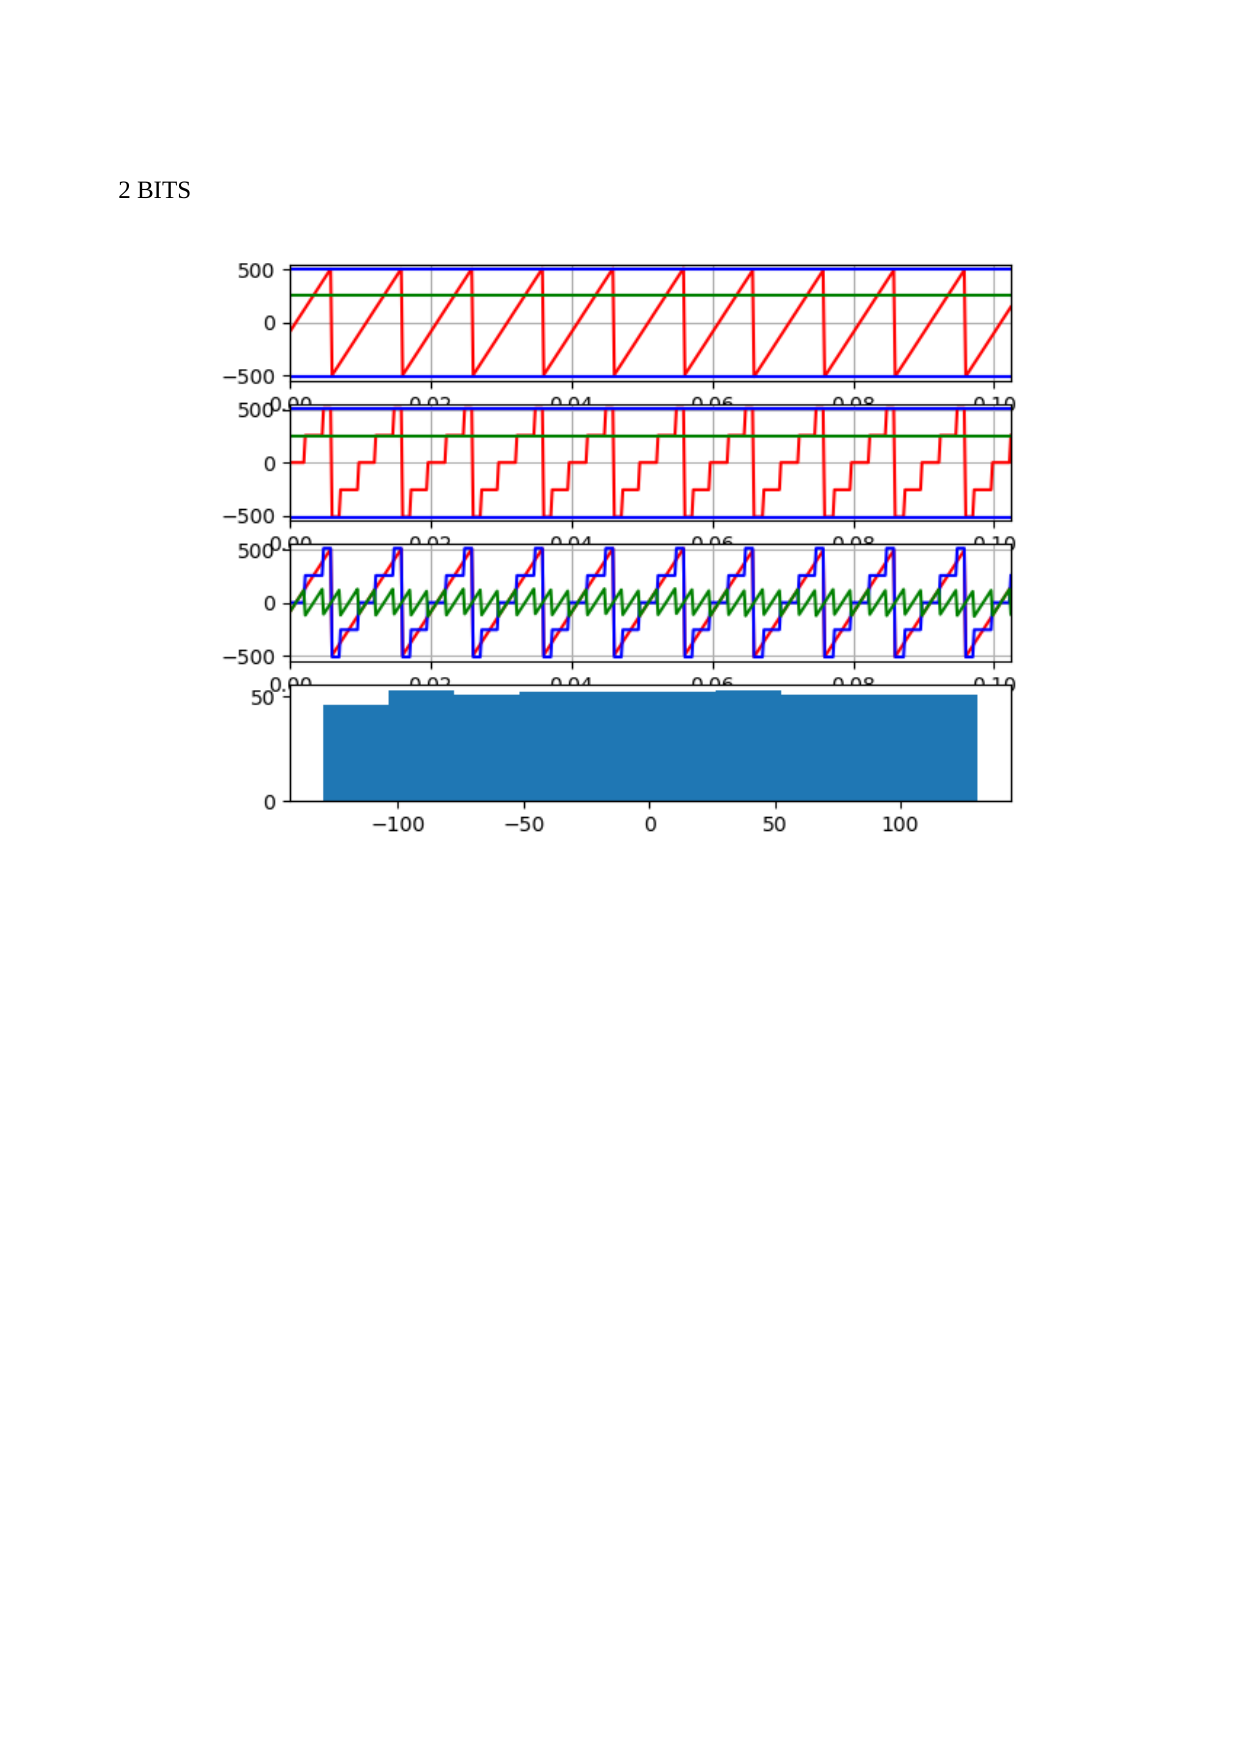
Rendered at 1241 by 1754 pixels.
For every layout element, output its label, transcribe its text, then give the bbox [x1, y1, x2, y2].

picture [210, 233, 1030, 846]
text 2 BITS [118, 176, 1122, 204]
